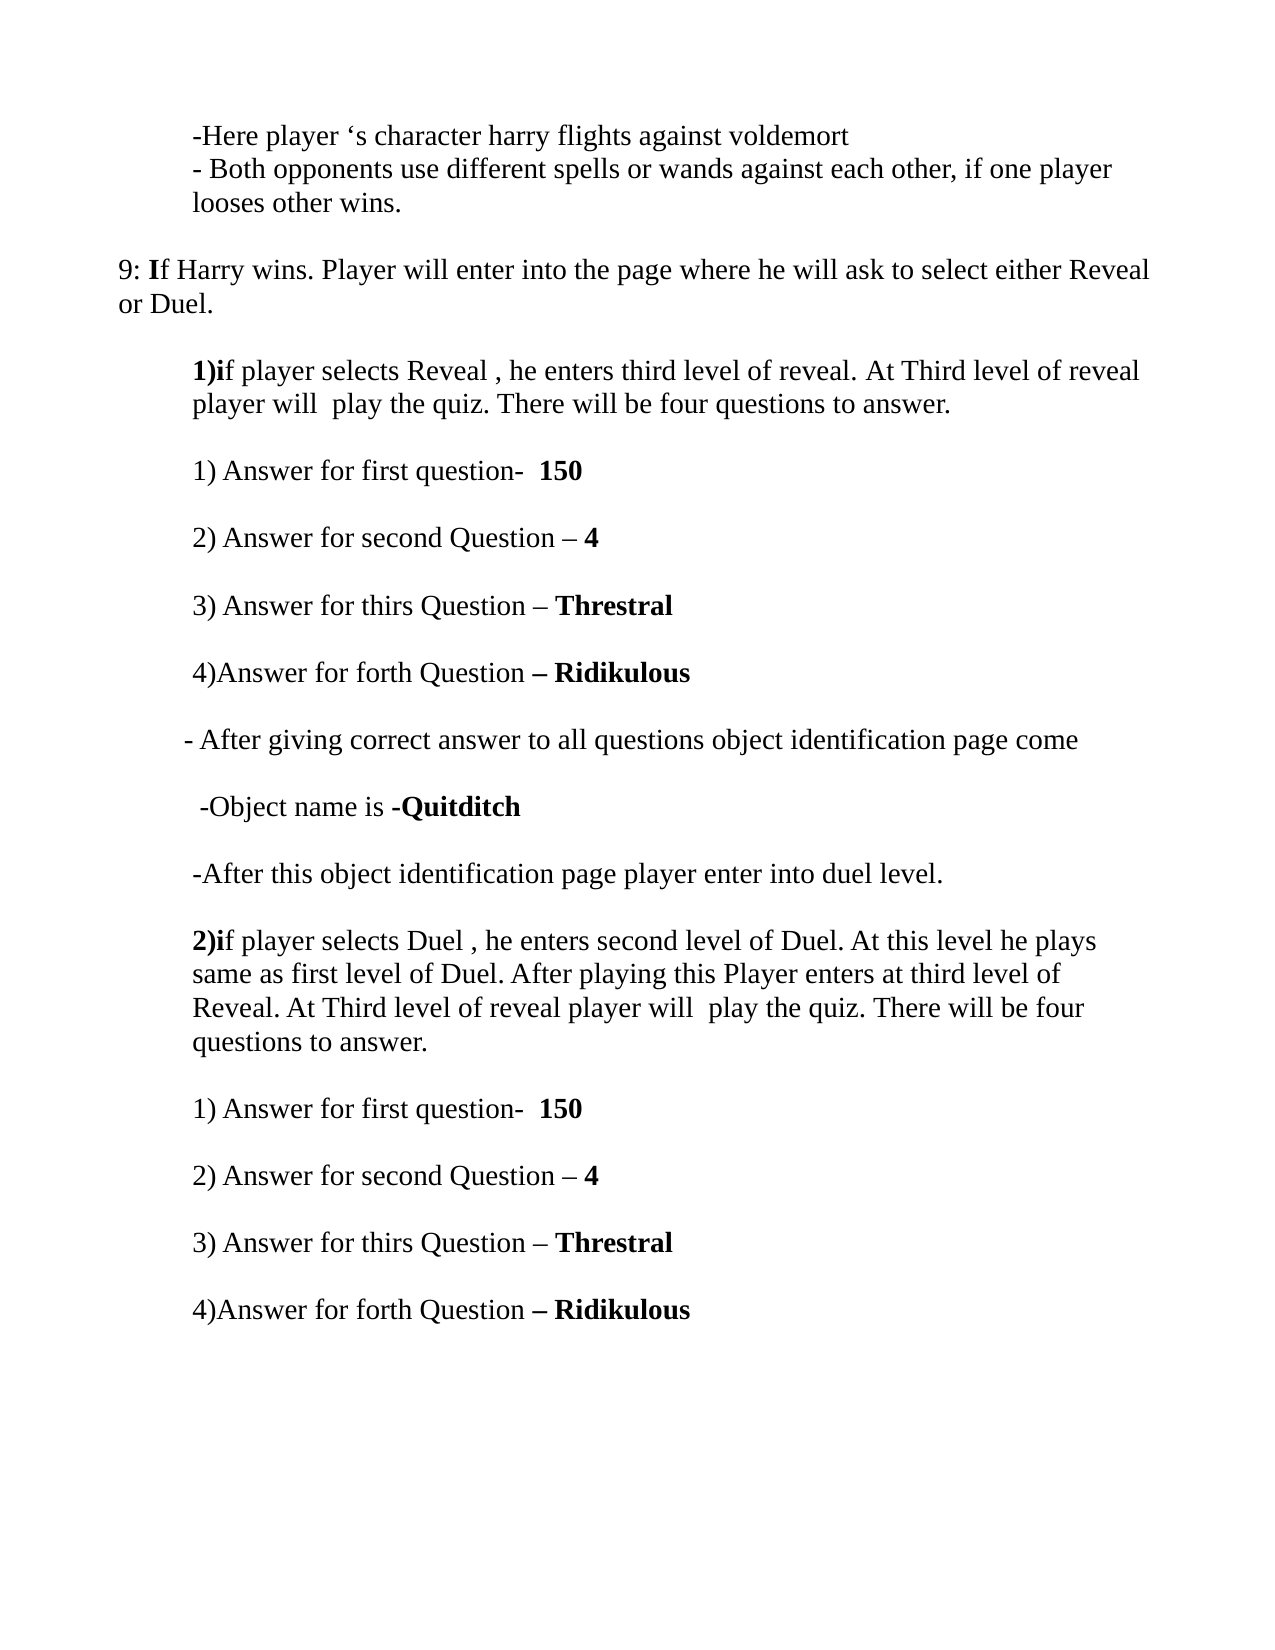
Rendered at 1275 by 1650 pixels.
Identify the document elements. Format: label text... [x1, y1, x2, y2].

text 1)if player selects Reveal , he enters third level of reveal. At Third level of reveal player will play the quiz. There will be four questions to answer. [118, 353, 1157, 420]
text 9: If Harry wins. Player will enter into the page where he will ask to select either Reveal or Duel. [118, 252, 1157, 319]
text 4)Answer for forth Question – Ridikulous [118, 1292, 1157, 1326]
text 4)Answer for forth Question – Ridikulous [118, 655, 1157, 688]
text 2) Answer for second Question – 4 [118, 1158, 1157, 1191]
text 3) Answer for thirs Question – Threstral [118, 1225, 1157, 1258]
text 2) Answer for second Question – 4 [118, 521, 1157, 554]
text - After giving correct answer to all questions object identification page come [118, 722, 1157, 755]
text -Here player ‘s character harry flights against voldemort [118, 118, 1157, 152]
text -Object name is -Quitditch [118, 789, 1157, 822]
text 3) Answer for thirs Question – Threstral [118, 588, 1157, 621]
text 1) Answer for first question- 150 [118, 1091, 1157, 1124]
text same as first level of Duel. After playing this Player enters at third level of Reveal. At Third level of reveal player will play the quiz. There will be four questions to answer. [118, 957, 1157, 1057]
text - Both opponents use different spells or wands against each other, if one player looses other wins. [118, 152, 1157, 219]
text -After this object identification page player enter into duel level. [118, 856, 1157, 889]
text 1) Answer for first question- 150 [118, 453, 1157, 487]
text 2)if player selects Duel , he enters second level of Duel. At this level he plays [118, 923, 1157, 957]
